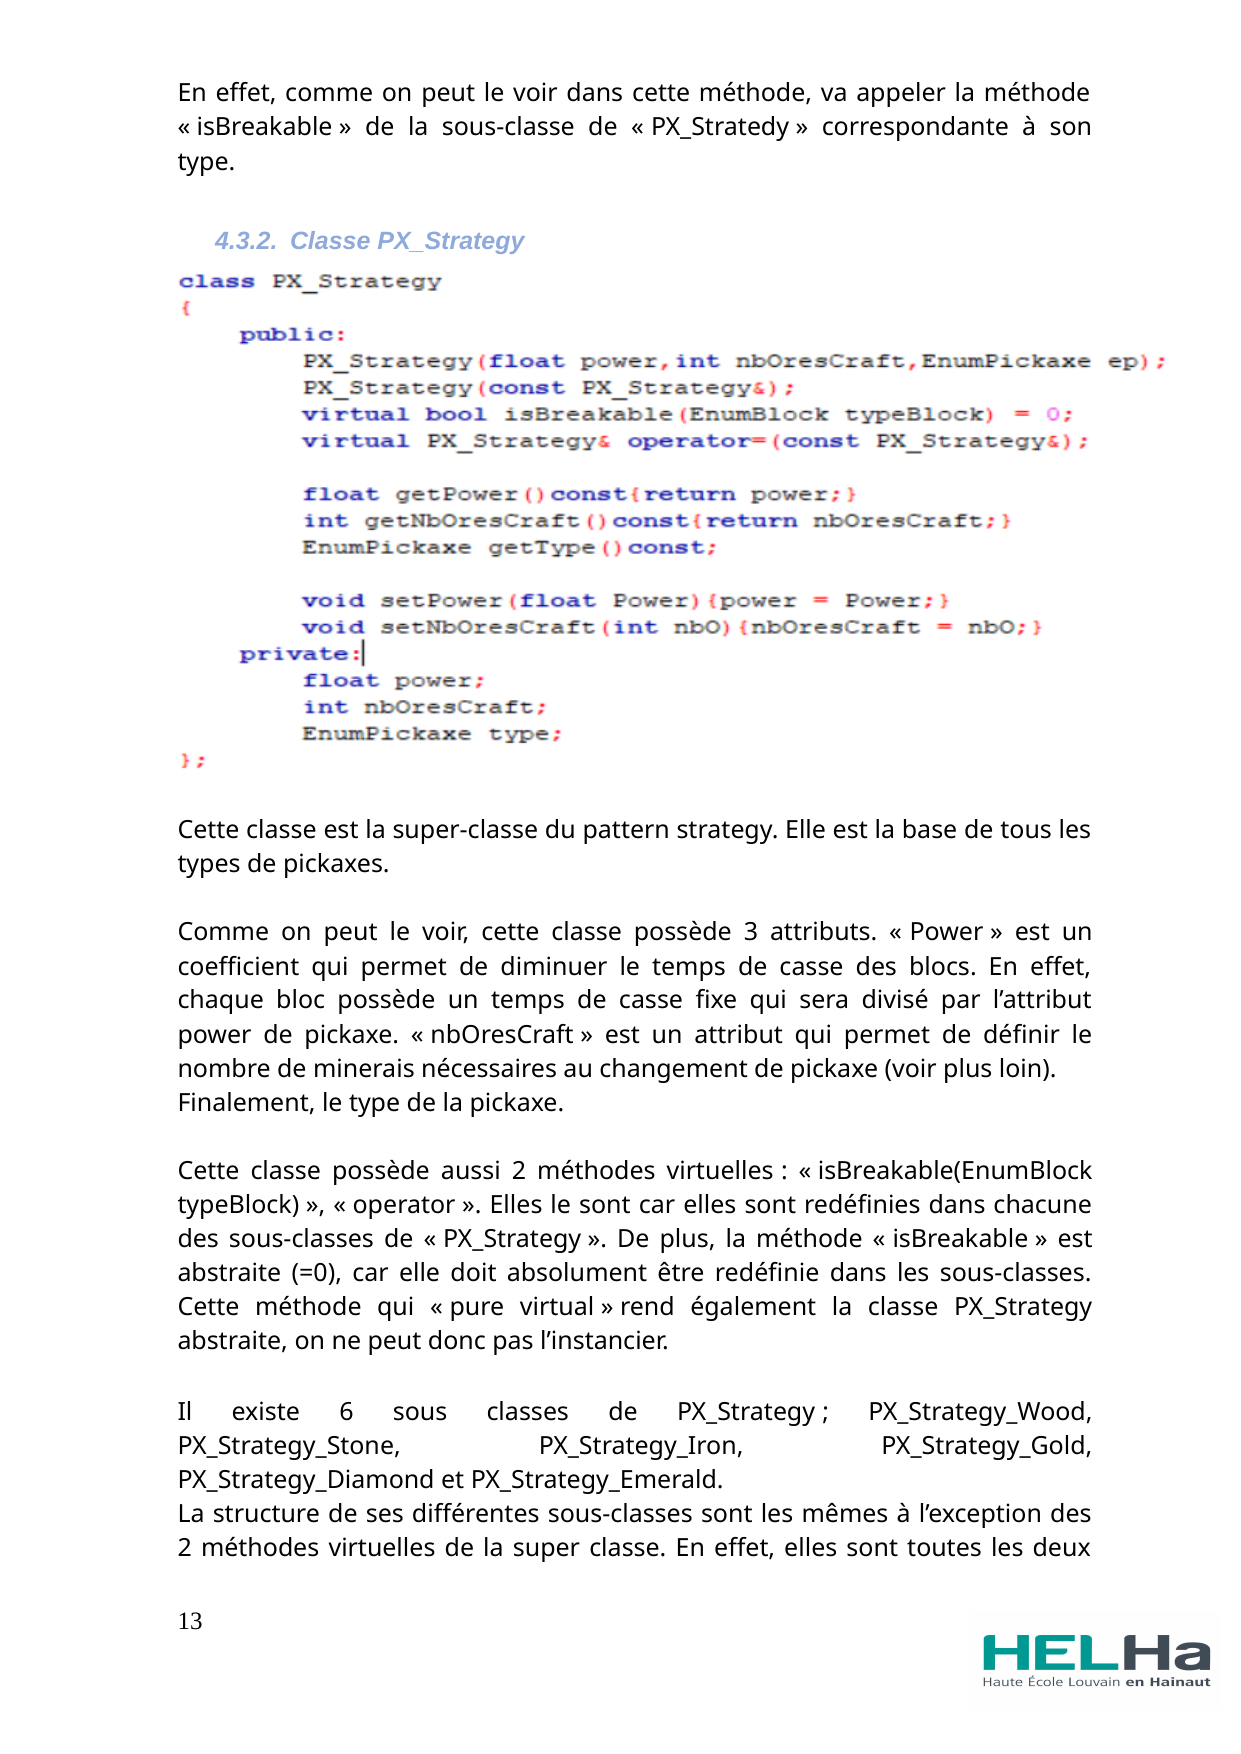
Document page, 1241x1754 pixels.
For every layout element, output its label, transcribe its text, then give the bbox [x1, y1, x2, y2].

text Finalement, le type de la pickaxe. [177, 1084, 1092, 1118]
text Cette classe possède aussi 2 méthodes virtuelles : « isBreakable(EnumBlock typeBlock) », « operator ». Elles le sont car elles sont redéfinies dans chacune des sous-classes de « PX_Strategy ». De plus, la méthode « isBreakable » est abstraite (=0), car elle doit absolument être redéfinie dans les sous-classes. Cette méthode qui « pure virtual » rend également la classe PX_Strategy abstraite, on ne peut donc pas l’instancier. [177, 1152, 1092, 1357]
text En effet, comme on peut le voir dans cette méthode, va appeler la méthode « isBreakable » de la sous-classe de « PX_Stratedy » correspondante à son type. [177, 75, 1092, 177]
text La structure de ses différentes sous-classes sont les mêmes à l’exception des 2 méthodes virtuelles de la super classe. En effet, elles sont toutes les deux [177, 1496, 1092, 1564]
text Il existe 6 sous classes de PX_Strategy ; PX_Strategy_Wood, PX_Strategy_Stone, PX_Strategy_Iron, PX_Strategy_Gold, PX_Strategy_Diamond et PX_Strategy_Emerald. [177, 1394, 1092, 1496]
text Cette classe est la super-classe du pattern strategy. Elle est la base de tous les types de pickaxes. [177, 812, 1092, 880]
list Classe PX_Strategy [215, 226, 1092, 254]
text Comme on peut le voir, cette classe possède 3 attributs. « Power » est un coefficient qui permet de diminuer le temps de casse des blocs. En effet, chaque bloc possède un temps de casse fixe qui sera divisé par l’attribut power de pickaxe. « nbOresCraft » est un attribut qui permet de définir le nombre de minerais nécessaires au changement de pickaxe (voir plus loin). [177, 914, 1092, 1084]
